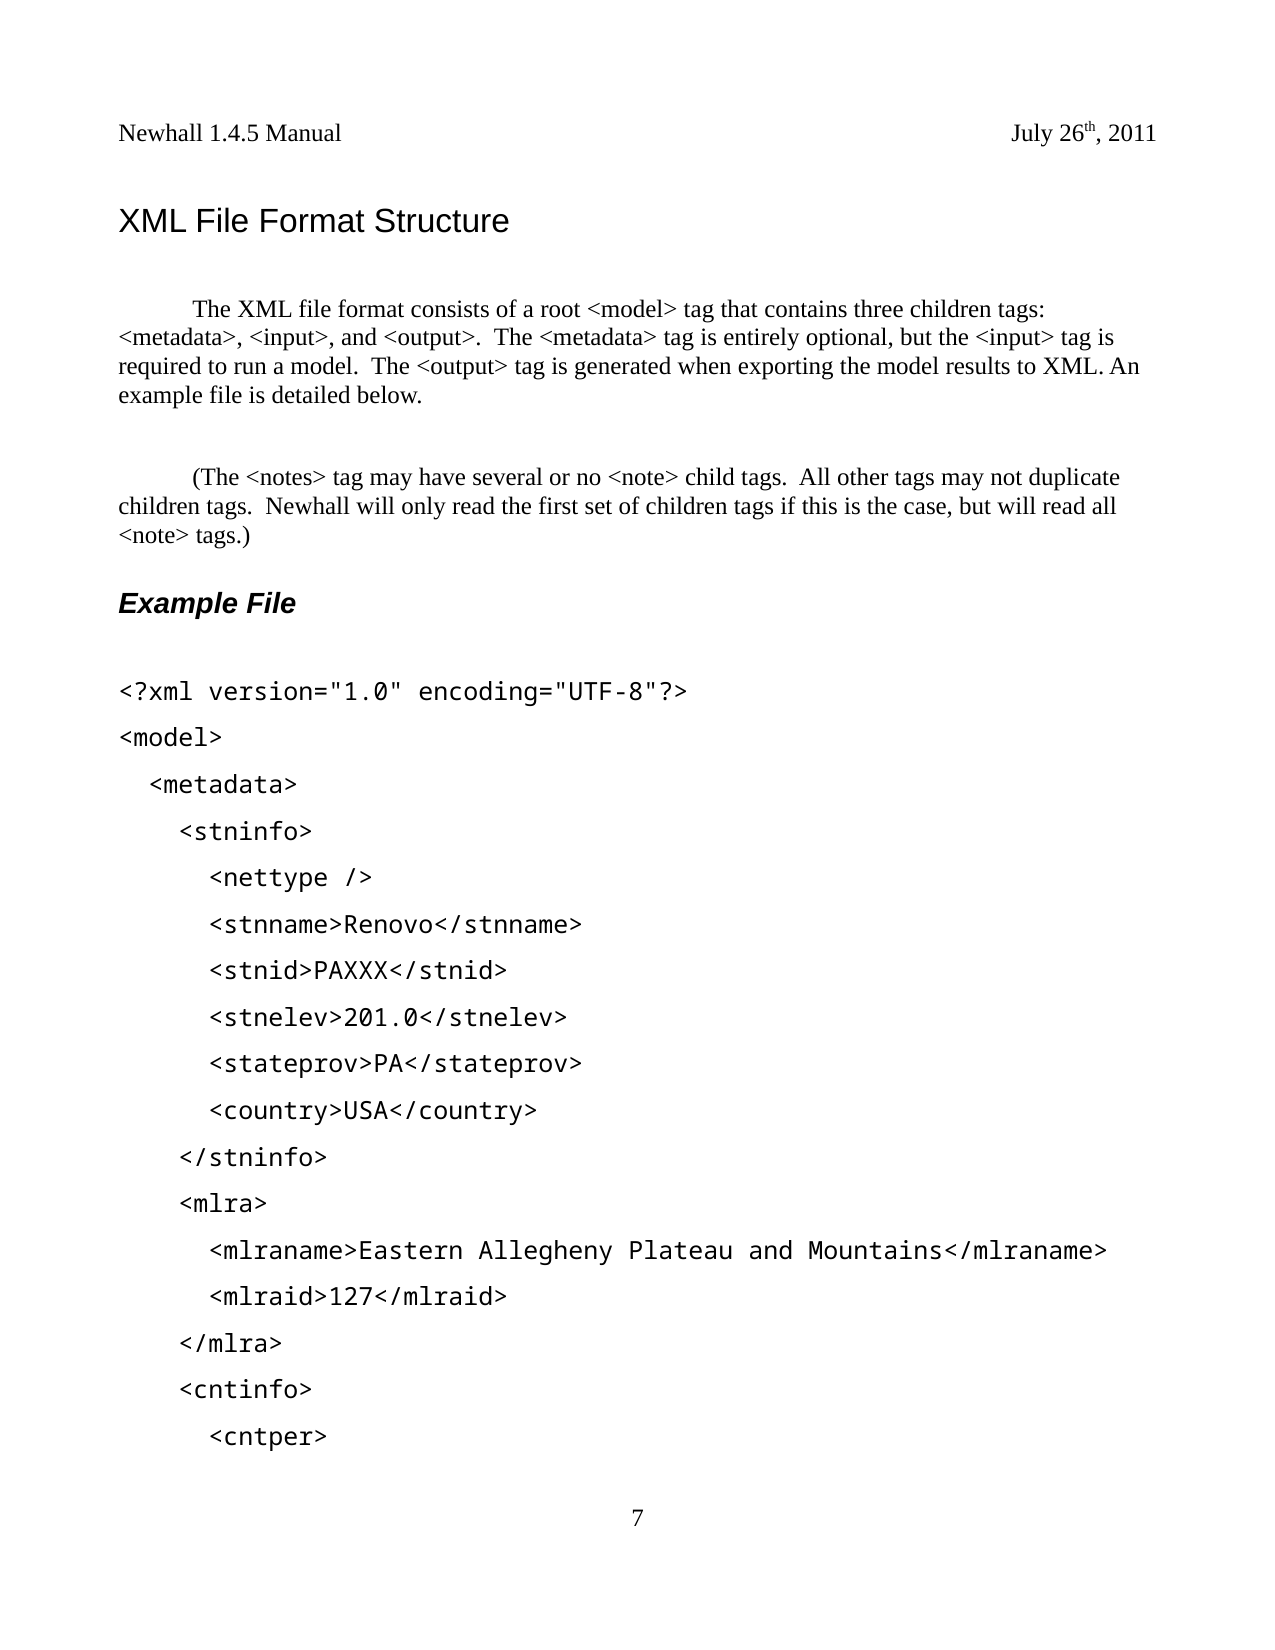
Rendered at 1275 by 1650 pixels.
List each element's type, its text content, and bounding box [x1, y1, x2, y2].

text <model> [118, 720, 1157, 754]
text <stnid>PAXXX</stnid> [118, 953, 1157, 987]
text <metadata> [118, 767, 1157, 801]
text </stninfo> [118, 1139, 1157, 1173]
text <stninfo> [118, 813, 1157, 847]
text <?xml version="1.0" encoding="UTF-8"?> [118, 673, 1157, 708]
text <mlraid>127</mlraid> [118, 1279, 1157, 1313]
text (The <notes> tag may have several or no <note> child tags. All other tags may not duplicate children tags. Newhall will only read the first set of children tags if this is the case, but will read all <note> tags.) [118, 462, 1157, 549]
text <stnname>Renovo</stnname> [118, 906, 1157, 940]
text <cntper> [118, 1418, 1157, 1453]
text <cntinfo> [118, 1372, 1157, 1406]
subtitle Example File [118, 586, 1157, 620]
subtitle XML File Format Structure [118, 201, 1157, 240]
text </mlra> [118, 1325, 1157, 1359]
text <mlra> [118, 1186, 1157, 1220]
text <stnelev>201.0</stnelev> [118, 999, 1157, 1033]
text <nettype /> [118, 860, 1157, 894]
text <stateprov>PA</stateprov> [118, 1046, 1157, 1080]
text The XML file format consists of a root <model> tag that contains three children tags: <metadata>, <input>, and <output>. The <metadata> tag is entirely optional, but the <input> tag is required to run a model. The <output> tag is generated when exporting the model results to XML. An example file is detailed below. [118, 294, 1157, 409]
text <country>USA</country> [118, 1093, 1157, 1127]
text <mlraname>Eastern Allegheny Plateau and Mountains</mlraname> [118, 1232, 1157, 1266]
